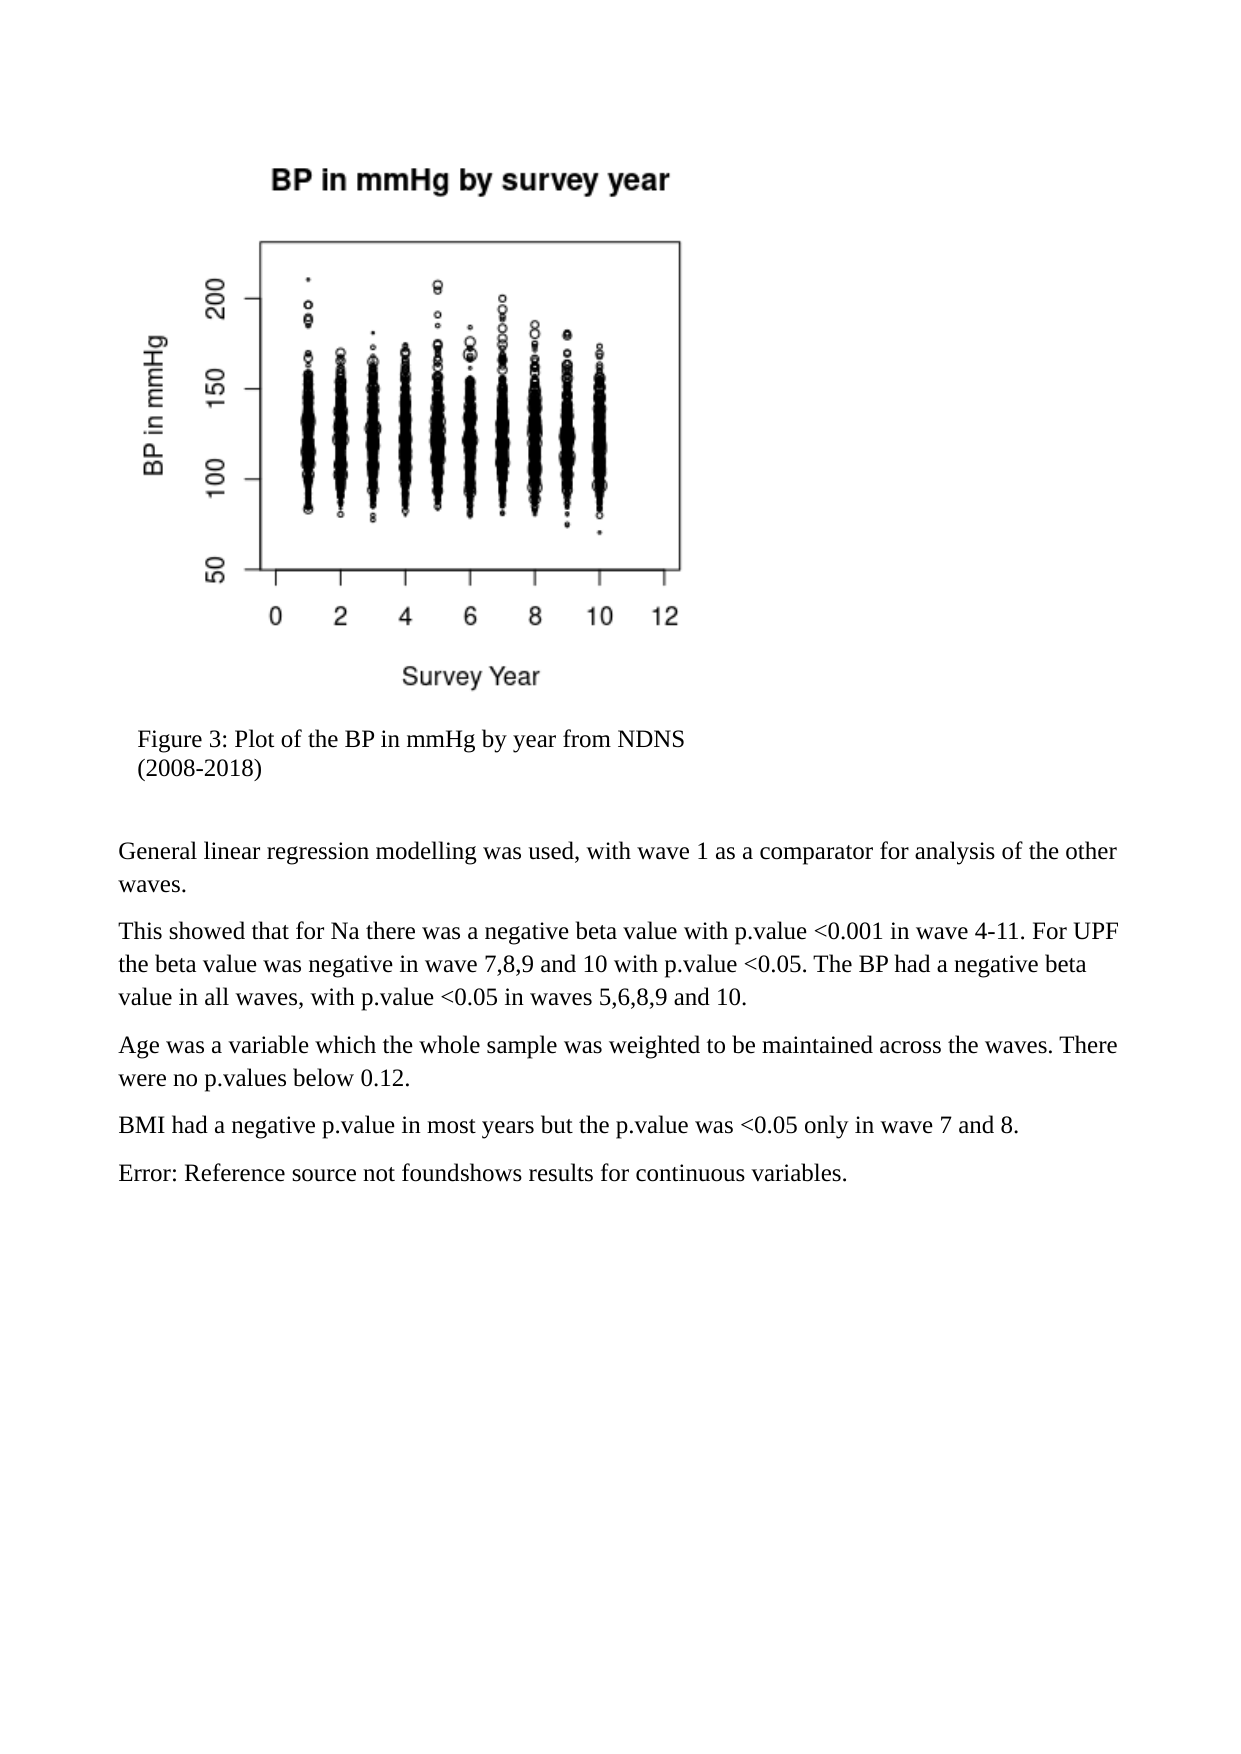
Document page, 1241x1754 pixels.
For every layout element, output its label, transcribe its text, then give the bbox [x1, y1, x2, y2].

text General linear regression modelling was used, with wave 1 as a comparator for analysis of the other waves. [118, 836, 1122, 897]
text Figure 4: Plot of the BP in mmHg by year from NDNS (2008-2018) [137, 725, 743, 782]
text BMI had a negative p.value in most years but the p.value was <0.05 only in wave 7 and 8. [118, 1111, 1122, 1139]
text Age was a variable which the whole sample was weighted to be maintained across the waves. There were no p.values below 0.12. [118, 1030, 1122, 1092]
text This showed that for Na there was a negative beta value with p.value <0.001 in wave 4-11. For UPF the beta value was negative in wave 7,8,9 and 10 with p.value <0.05. The BP had a negative beta value in all waves, with p.value <0.05 in waves 5,6,8,9 and 10. [118, 916, 1122, 1011]
picture [137, 118, 744, 725]
text Error: Reference source not foundshows results for continuous variables. [118, 1158, 1122, 1187]
